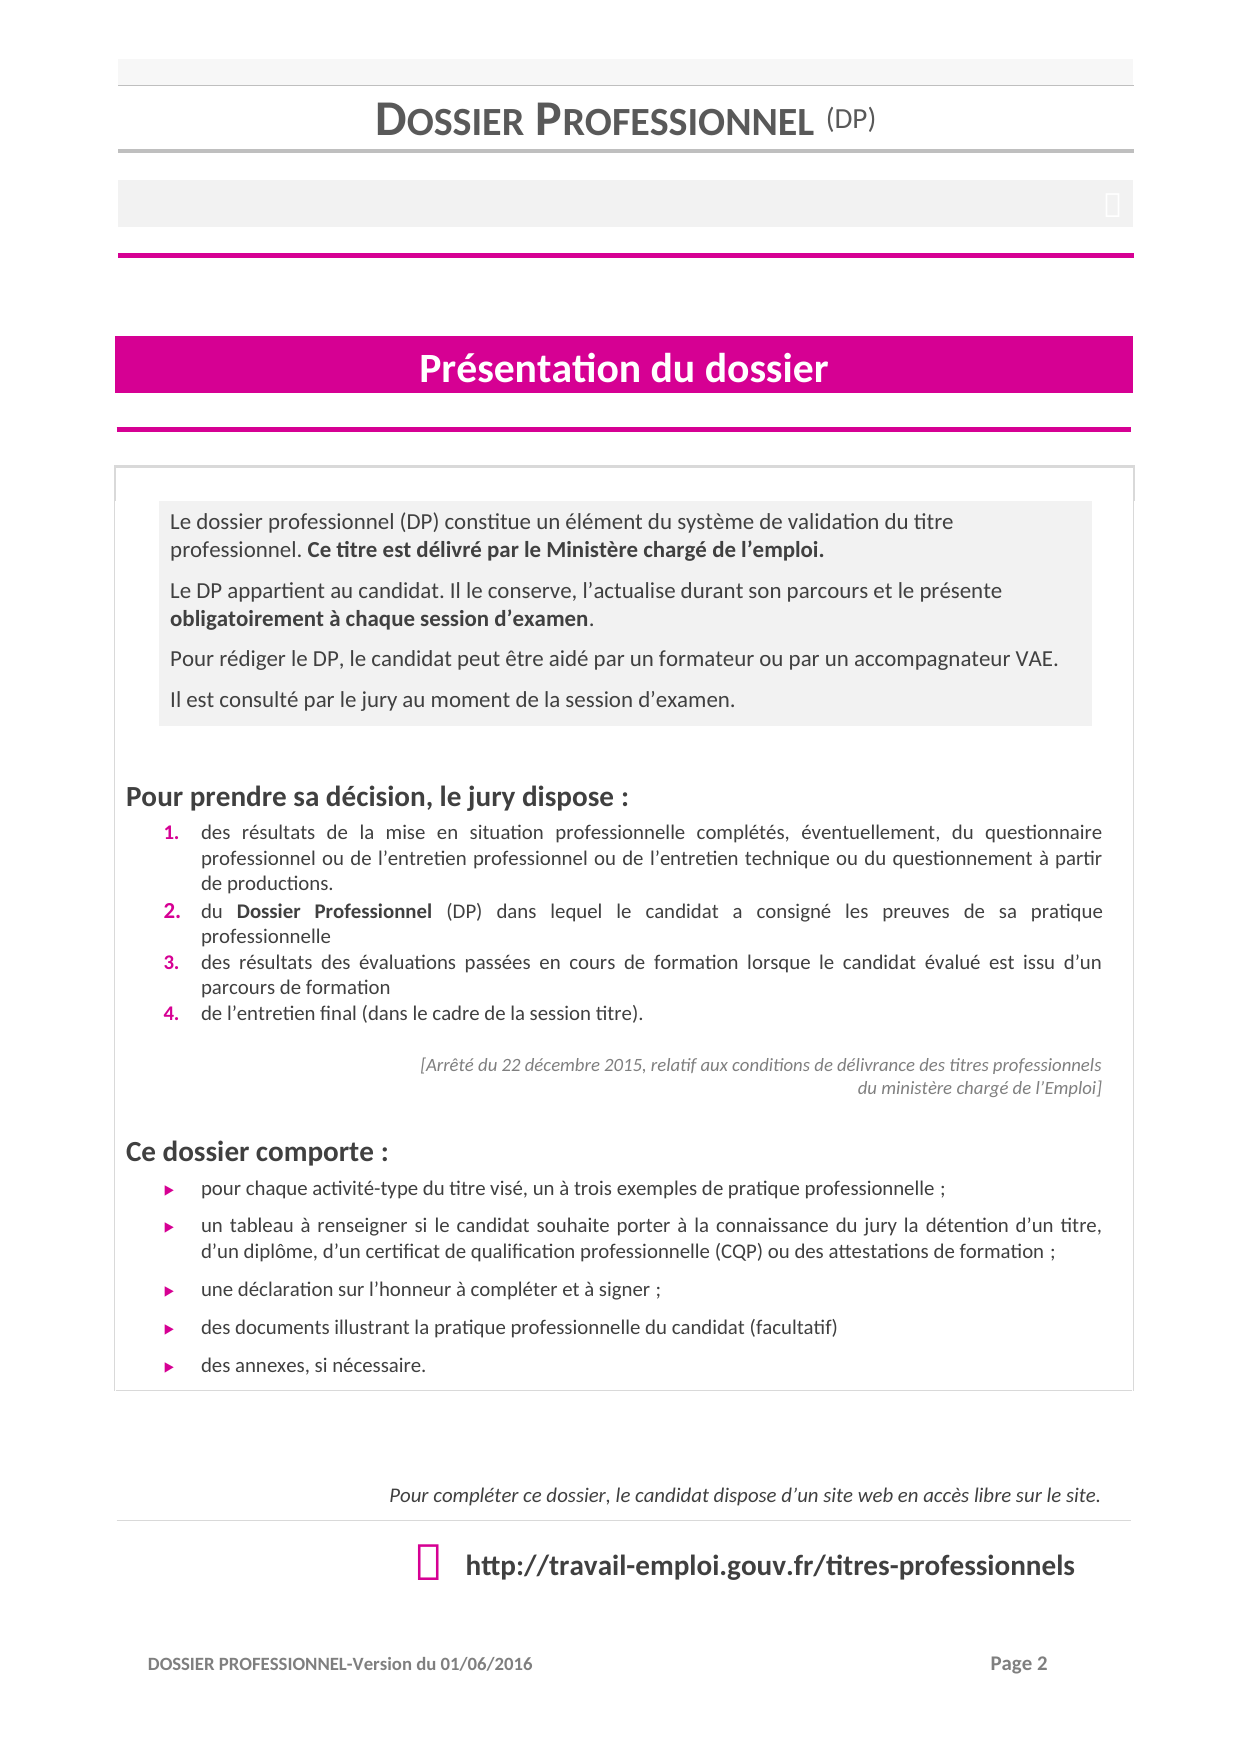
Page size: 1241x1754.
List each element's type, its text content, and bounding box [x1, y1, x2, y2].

table_cell [115, 427, 1133, 465]
table_cell http://travail-emploi.gouv.fr/titres-professionnels [454, 1520, 1133, 1595]
table_header Présentation du dossier [115, 336, 1133, 393]
table_cell  [115, 1520, 454, 1595]
table_cell Ce dossier comporte : [115, 1127, 1133, 1169]
table_cell Pour prendre sa décision, le jury dispose : [115, 772, 1133, 813]
table_cell des résultats de la mise en situation professionnelle complétés, éventuellement, du questionnaire professionnel ou de l’entretien professionnel ou de l’entretien technique ou du questionnement à partir de productions. du Dossier Professionnel (DP) dans lequel le candidat a consigné les preuves de sa pratique professionnelle des résultats des évaluations passées en cours de formation lorsque le candidat évalué est issu d’un parcours de formation de l’entretien final (dans le cadre de la session titre). [Arrêté du 22 décembre 2015, relatif aux conditions de délivrance des titres professionnels du ministère chargé de l’Emploi] [115, 814, 1133, 1127]
table_cell [115, 393, 1133, 427]
table_cell [116, 468, 1133, 501]
table_cell [1093, 501, 1133, 726]
table_cell Le dossier professionnel (DP) constitue un élément du système de validation du titre professionnel. Ce titre est délivré par le Ministère chargé de l’emploi. Le DP appartient au candidat. Il le conserve, l’actualise durant son parcours et le présente obligatoirement à chaque session d’examen. Pour rédiger le DP, le candidat peut être aidé par un formateur ou par un accompagnateur VAE. Il est consulté par le jury au moment de la session d’examen. [159, 501, 1092, 726]
table_cell pour chaque activité-type du titre visé, un à trois exemples de pratique professionnelle ; un tableau à renseigner si le candidat souhaite porter à la connaissance du jury la détention d’un titre, d’un diplôme, d’un certificat de qualification professionnelle (CQP) ou des attestations de formation ; une déclaration sur l’honneur à compléter et à signer ; des documents illustrant la pratique professionnelle du candidat (facultatif) des annexes, si nécessaire. [115, 1169, 1133, 1390]
table_cell [115, 726, 1133, 772]
table_cell [115, 501, 159, 726]
table_cell Pour compléter ce dossier, le candidat dispose d’un site web en accès libre sur le site. [115, 1390, 1133, 1520]
